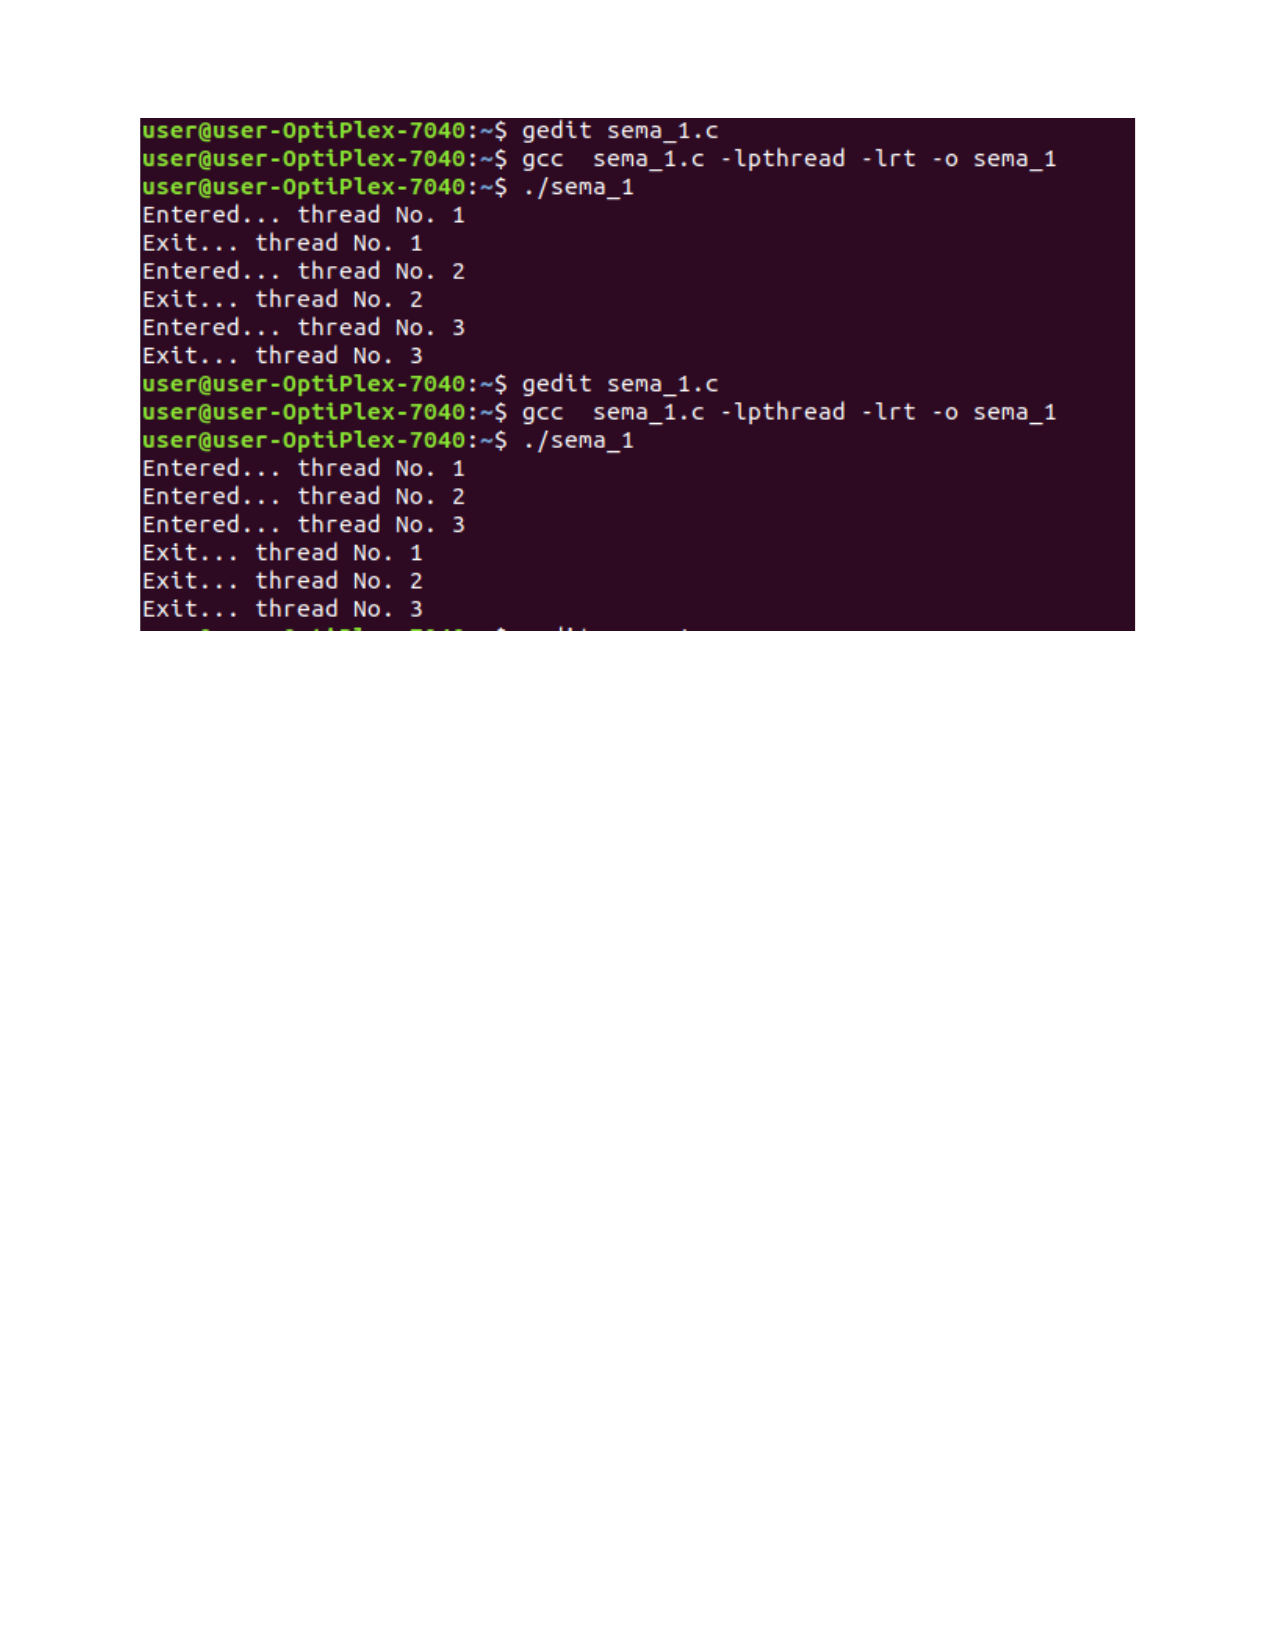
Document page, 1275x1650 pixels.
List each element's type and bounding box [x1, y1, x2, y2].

picture [140, 118, 1136, 631]
